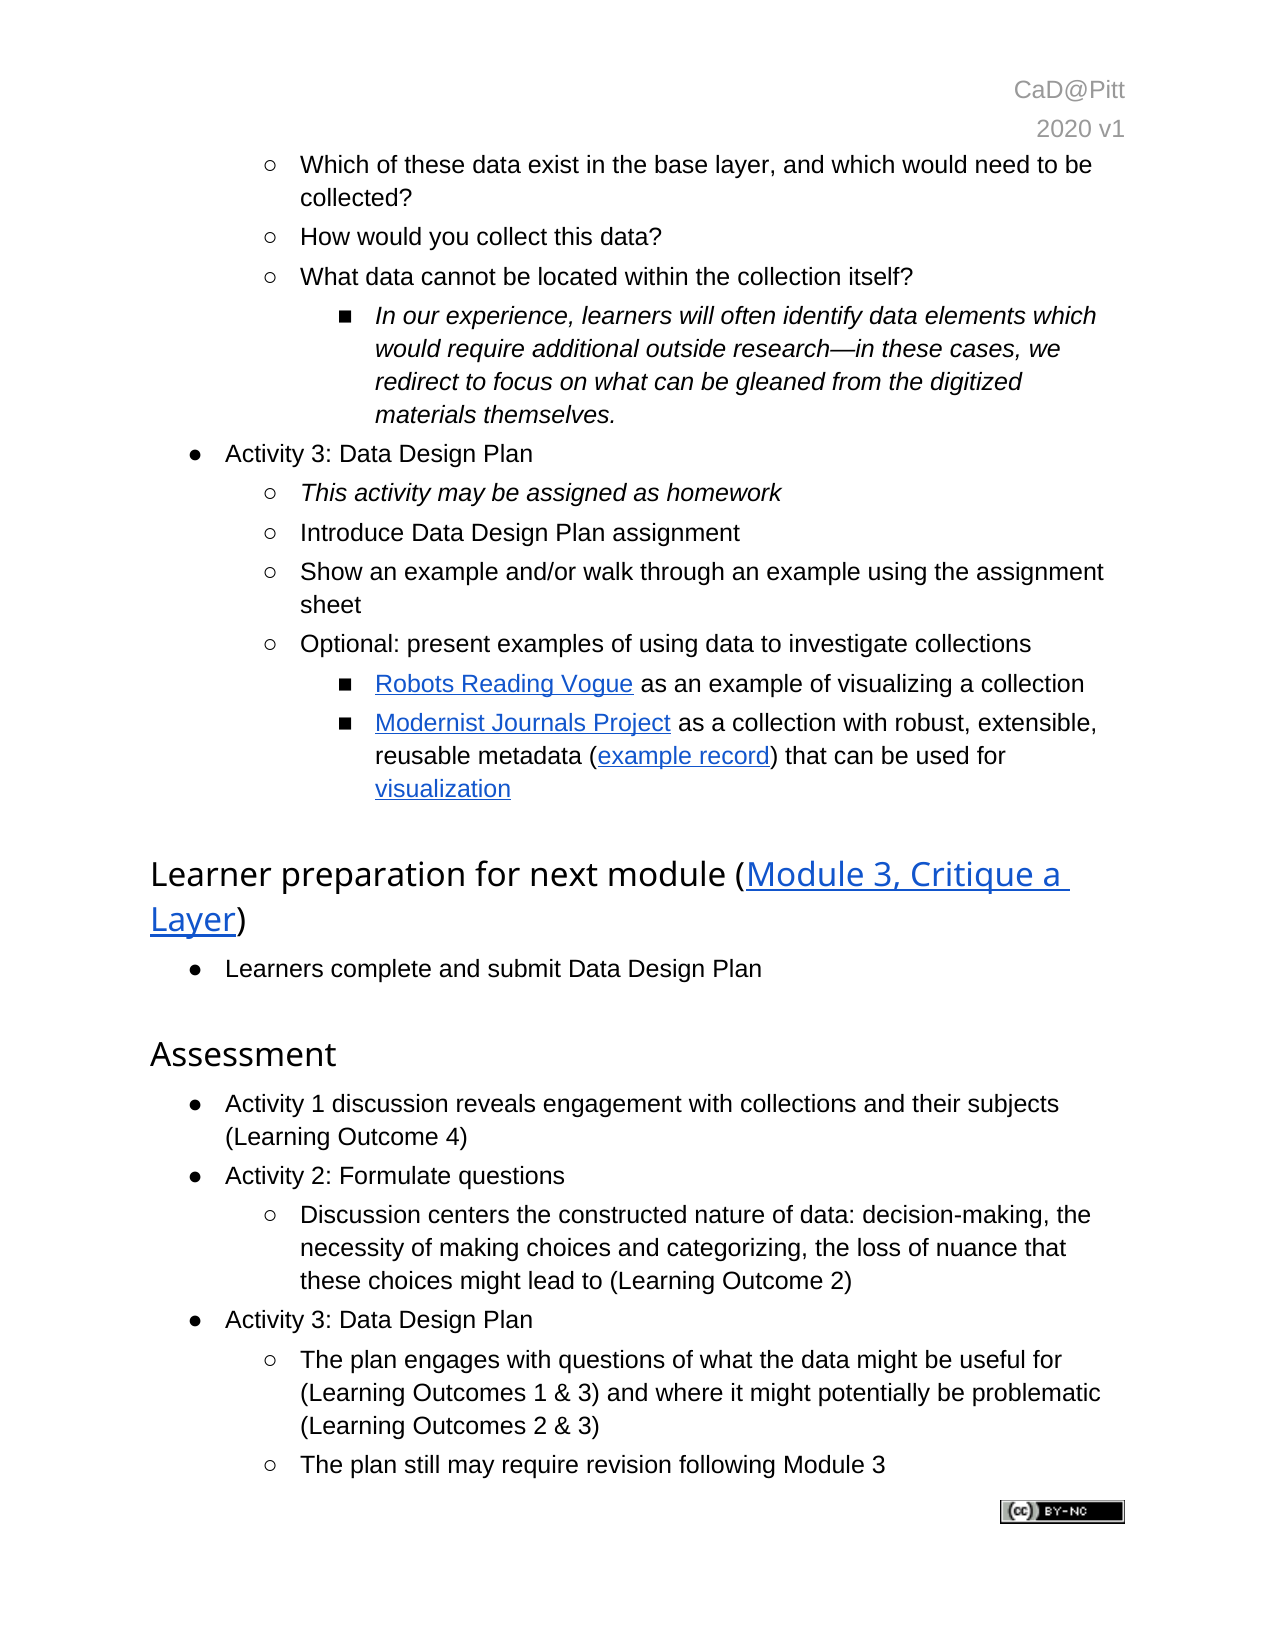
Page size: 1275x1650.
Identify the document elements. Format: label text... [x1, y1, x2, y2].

subtitle Learner preparation for next module (Module 3, Critique a Layer) [150, 851, 1125, 941]
list Activity 1 discussion reveals engagement with collections and their subjects (Learning Outcome 4) [187, 1089, 1125, 1150]
list Robots Reading Vogue as an example of visualizing a collection [337, 668, 1125, 697]
list Learners complete and submit Data Design Plan [187, 954, 1125, 983]
list The plan engages with questions of what the data might be useful for (Learning Outcomes 1 & 3) and where it might potentially be problematic (Learning Outcomes 2 & 3) [262, 1345, 1125, 1439]
list Discussion centers the constructed nature of data: decision-making, the necessity of making choices and categorizing, the loss of nuance that these choices might lead to (Learning Outcome 2) [262, 1200, 1125, 1295]
list Modernist Journals Project as a collection with robust, extensible, reusable metadata (example record) that can be used for visualization [337, 708, 1125, 803]
list Activity 3: Data Design Plan [187, 1306, 1125, 1334]
list Activity 3: Data Design Plan [187, 439, 1125, 468]
list Show an example and/or walk through an example using the assignment sheet [262, 557, 1125, 619]
list Introduce Data Design Plan assignment [262, 518, 1125, 546]
list How would you collect this data? [262, 222, 1125, 251]
list Optional: present examples of using data to investigate collections [262, 629, 1125, 658]
list What data cannot be located within the collection itself? [262, 262, 1125, 290]
list Activity 2: Formulate questions [187, 1161, 1125, 1190]
list Which of these data exist in the base layer, and which would need to be collected? [262, 150, 1125, 212]
list This activity may be assigned as homework [262, 478, 1125, 507]
list In our experience, learners will often identify data elements which would require additional outside research—in these cases, we redirect to focus on what can be gleaned from the digitized materials themselves. [337, 301, 1125, 429]
list The plan still may require revision following Module 3 [262, 1450, 1125, 1479]
subtitle Assessment [150, 1031, 1125, 1076]
